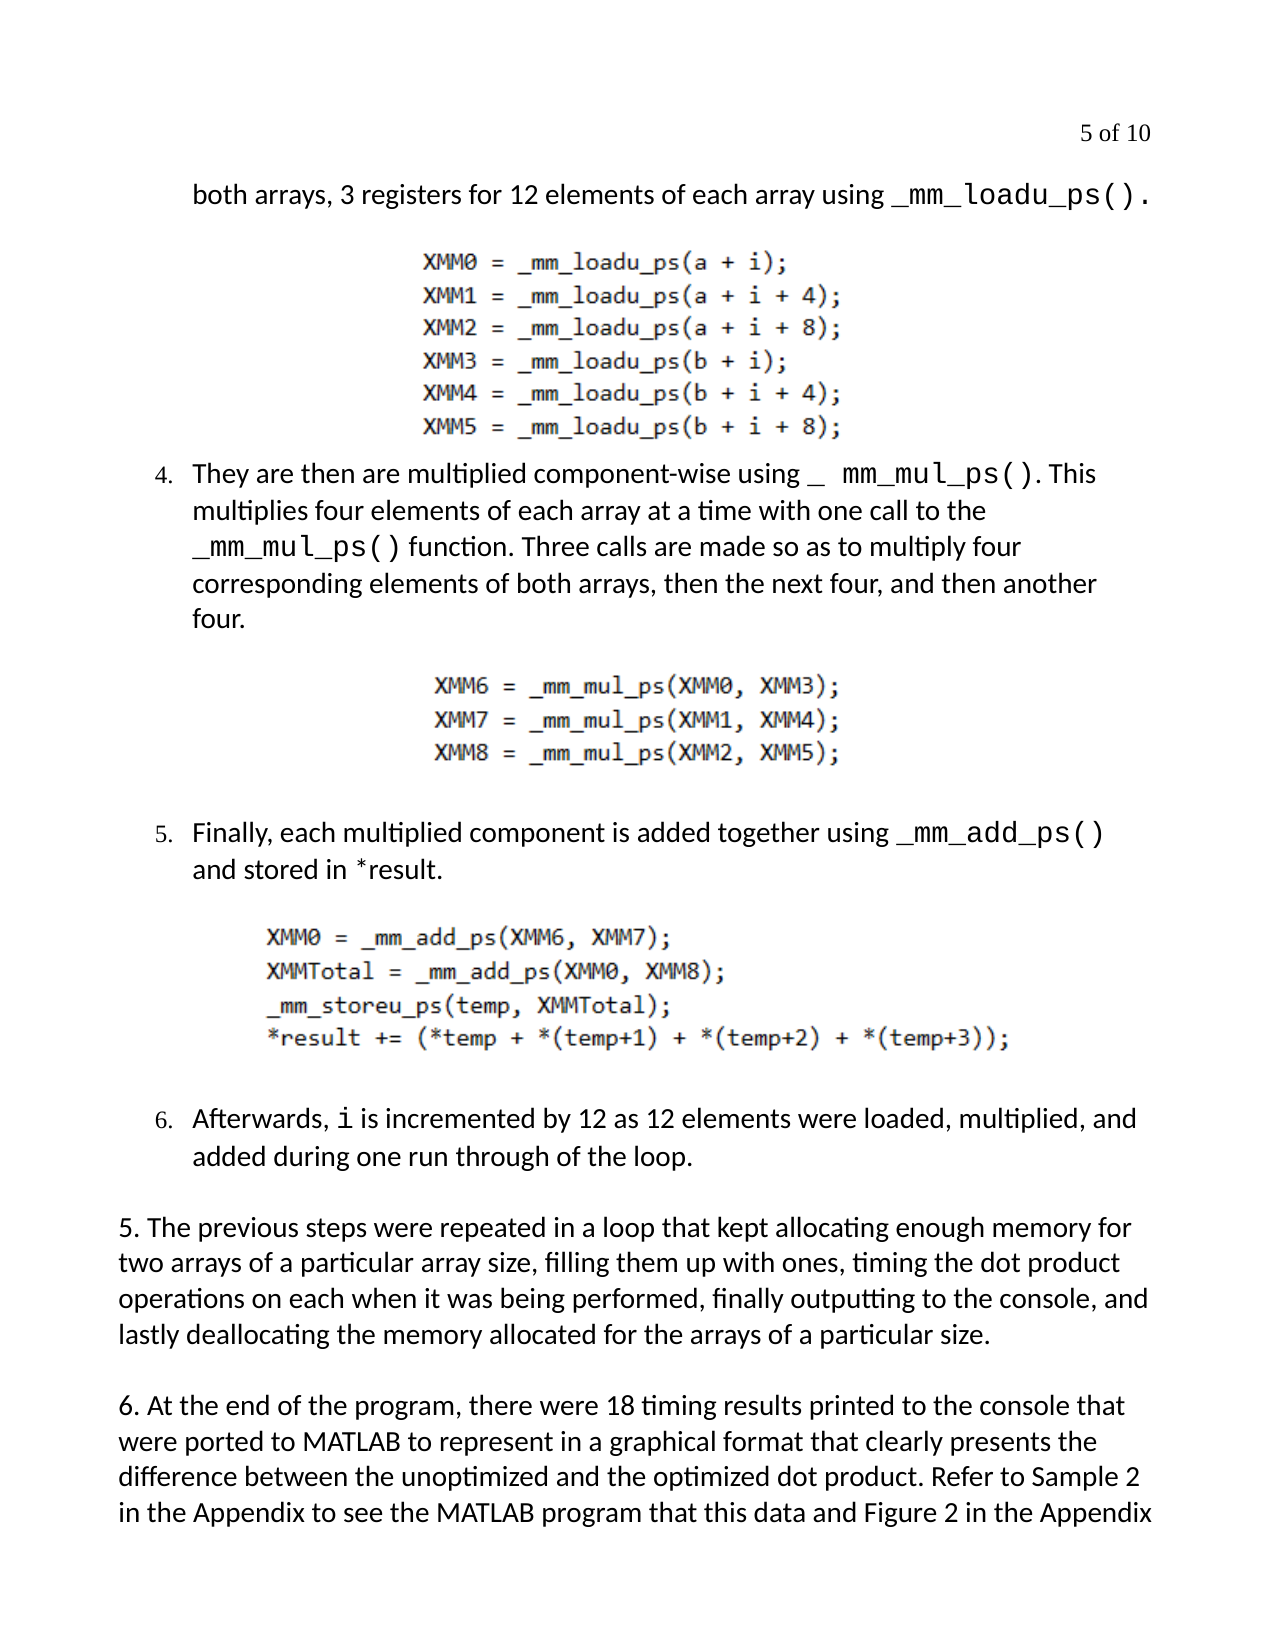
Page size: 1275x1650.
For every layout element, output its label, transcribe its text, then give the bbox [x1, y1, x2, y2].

text 5. The previous steps were repeated in a loop that kept allocating enough memory for two arrays of a particular array size, filling them up with ones, timing the dot product operations on each when it was being performed, finally outputting to the console, and lastly deallocating the memory allocated for the arrays of a particular size. [118, 1209, 1157, 1351]
text 6. At the end of the program, there were 18 timing results printed to the console that were ported to MATLAB to represent in a graphical format that clearly presents the difference between the unoptimized and the optimized dot product. Refer to Sample 2 in the Appendix to see the MATLAB program that this data and Figure 2 in the Appendix [118, 1387, 1157, 1529]
list They are then are multiplied component-wise using _ mm_mul_ps(). This multiplies four elements of each array at a time with one call to the _mm_mul_ps() function. Three calls are made so as to multiply four corresponding elements of both arrays, then the next four, and then another four. [154, 455, 1157, 636]
list Afterwards, i is incremented by 12 as 12 elements were loaded, multiplied, and added during one run through of the loop. [154, 1101, 1157, 1173]
list Finally, each multiplied component is added together using _mm_add_ps() and stored in *result. [154, 814, 1157, 887]
list both arrays, 3 registers for 12 elements of each array using _mm_loadu_ps(). [154, 176, 1157, 213]
